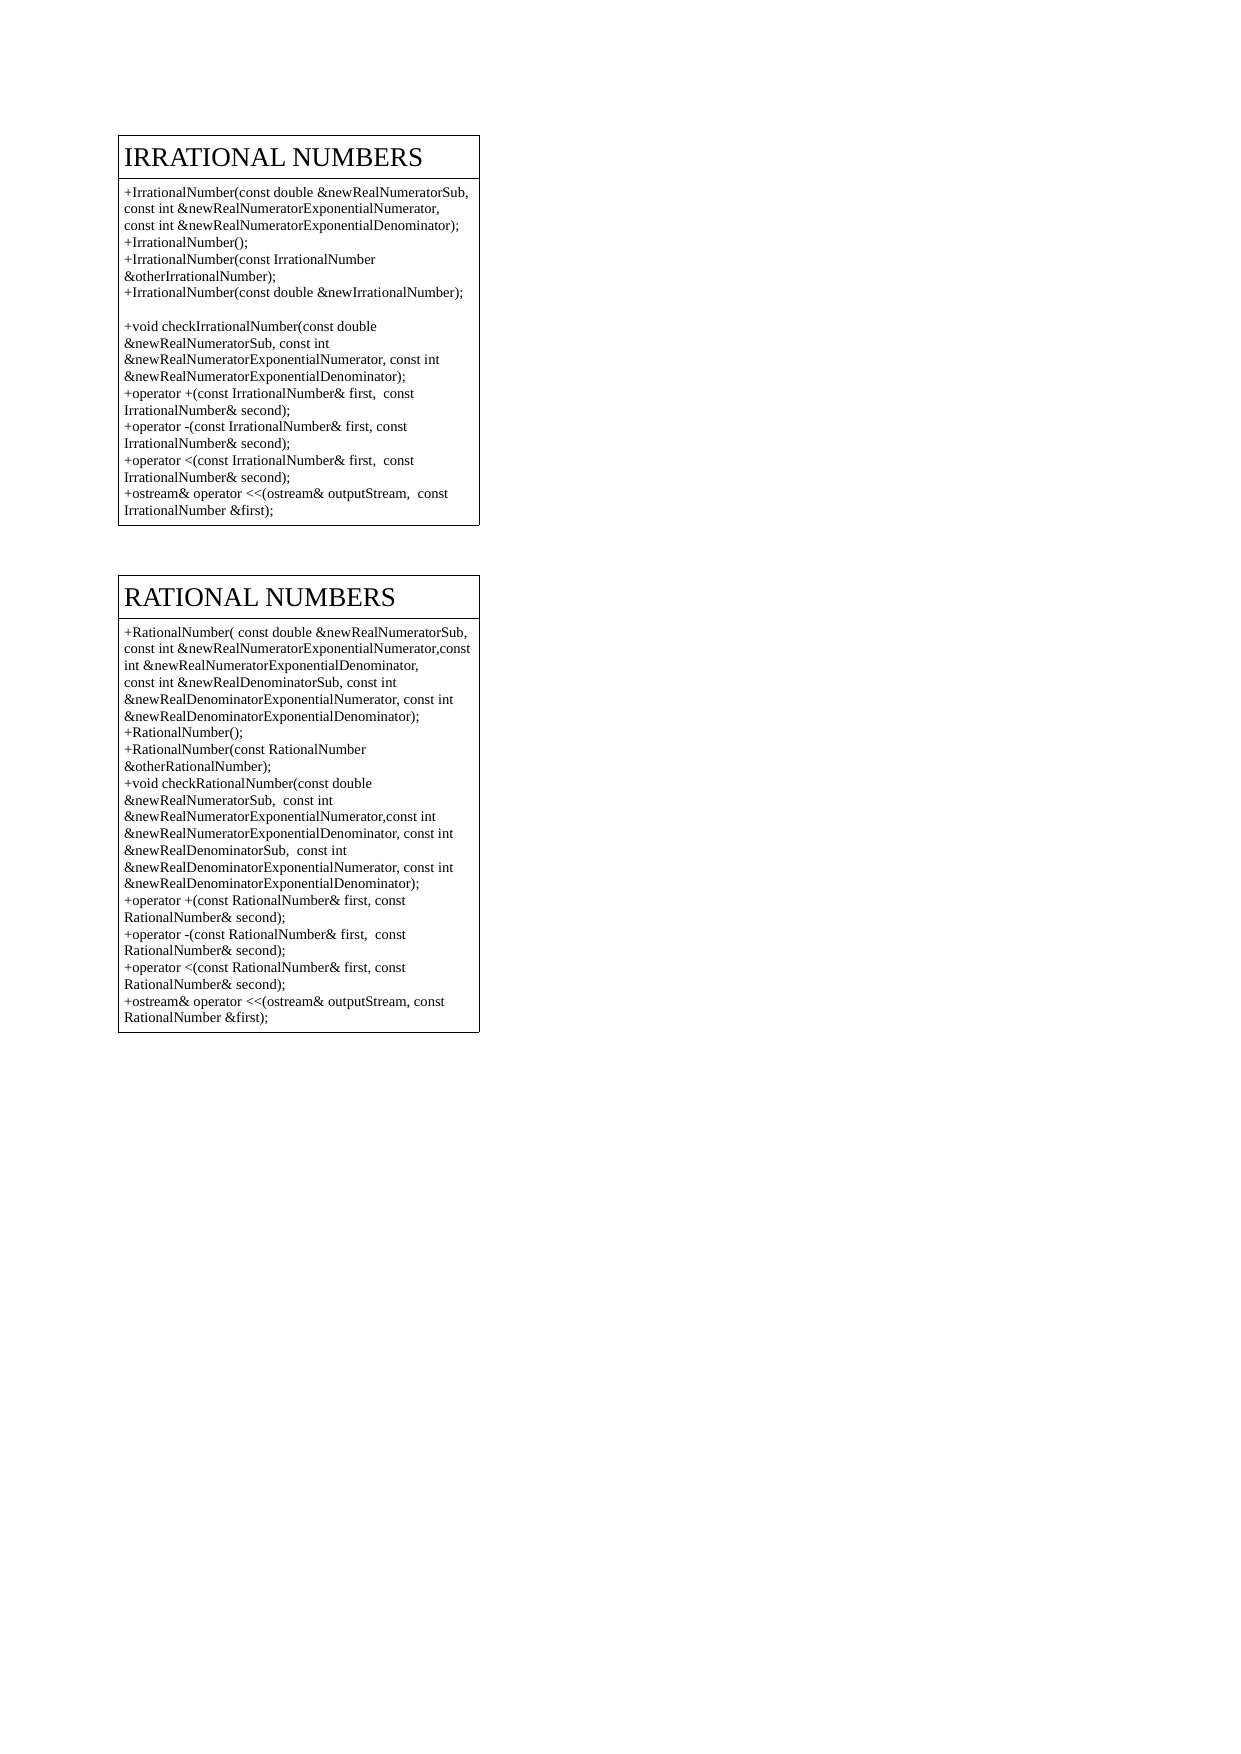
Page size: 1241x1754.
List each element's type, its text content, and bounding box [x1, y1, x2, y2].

table_header IRRATIONAL NUMBERS [119, 136, 479, 178]
table_cell +RationalNumber( const double &newRealNumeratorSub, const int &newRealNumeratorExponentialNumerator,const int &newRealNumeratorExponentialDenominator, const int &newRealDenominatorSub, const int &newRealDenominatorExponentialNumerator, const int &newRealDenominatorExponentialDenominator); +RationalNumber(); +RationalNumber(const RationalNumber &otherRationalNumber); +void checkRationalNumber(const double &newRealNumeratorSub, const int &newRealNumeratorExponentialNumerator,const int &newRealNumeratorExponentialDenominator, const int &newRealDenominatorSub, const int &newRealDenominatorExponentialNumerator, const int &newRealDenominatorExponentialDenominator); +operator +(const RationalNumber& first, const RationalNumber& second); +operator -(const RationalNumber& first, const RationalNumber& second); +operator <(const RationalNumber& first, const RationalNumber& second); +ostream& operator <<(ostream& outputStream, const RationalNumber &first); [119, 619, 479, 1032]
table_header RATIONAL NUMBERS [119, 576, 479, 618]
table_cell +IrrationalNumber(const double &newRealNumeratorSub, const int &newRealNumeratorExponentialNumerator, const int &newRealNumeratorExponentialDenominator); +IrrationalNumber(); +IrrationalNumber(const IrrationalNumber &otherIrrationalNumber); +IrrationalNumber(const double &newIrrationalNumber); +void checkIrrationalNumber(const double &newRealNumeratorSub, const int &newRealNumeratorExponentialNumerator, const int &newRealNumeratorExponentialDenominator); +operator +(const IrrationalNumber& first, const IrrationalNumber& second); +operator -(const IrrationalNumber& first, const IrrationalNumber& second); +operator <(const IrrationalNumber& first, const IrrationalNumber& second); +ostream& operator <<(ostream& outputStream, const IrrationalNumber &first); [119, 179, 479, 524]
